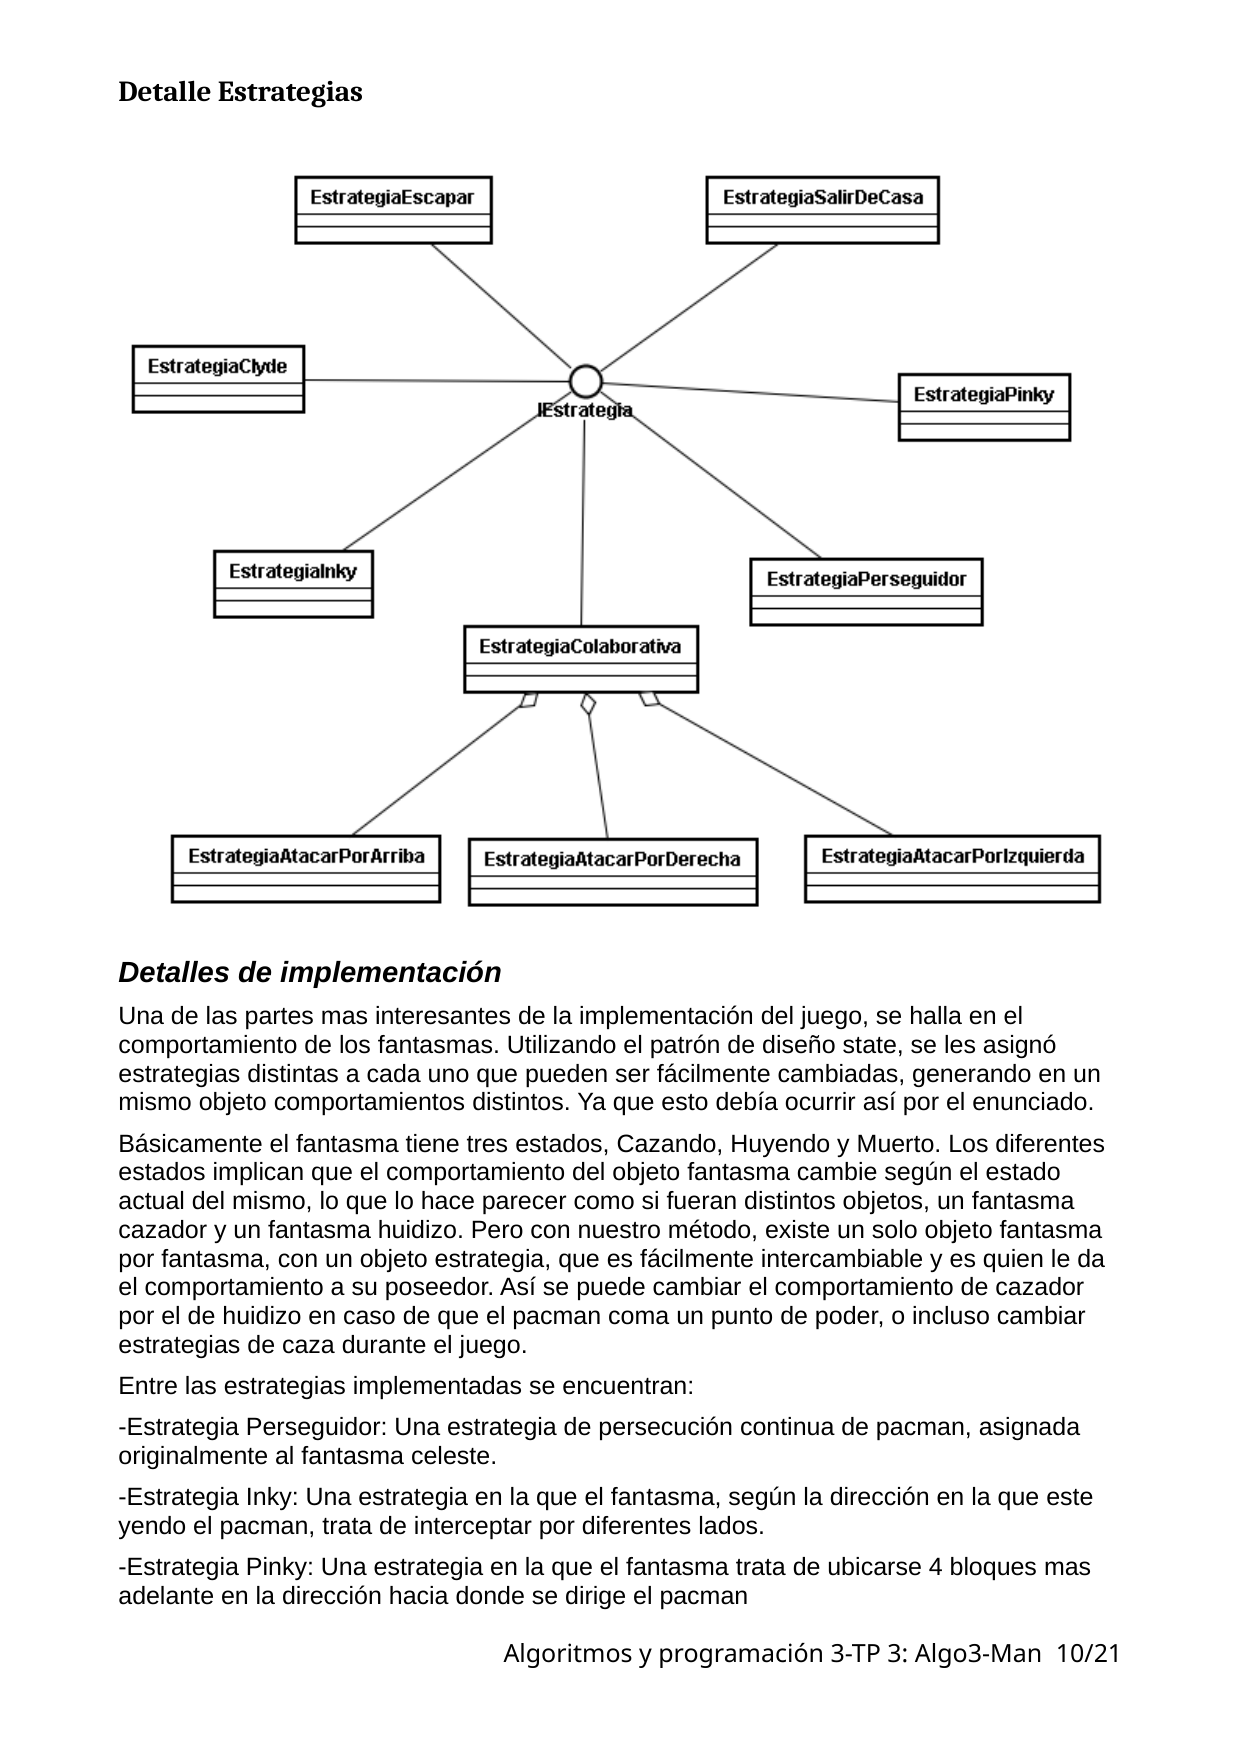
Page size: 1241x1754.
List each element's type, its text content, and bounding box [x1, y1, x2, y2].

text Básicamente el fantasma tiene tres estados, Cazando, Huyendo y Muerto. Los diferentes estados implican que el comportamiento del objeto fantasma cambie según el estado actual del mismo, lo que lo hace parecer como si fueran distintos objetos, un fantasma cazador y un fantasma huidizo. Pero con nuestro método, existe un solo objeto fantasma por fantasma, con un objeto estrategia, que es fácilmente intercambiable y es quien le da el comportamiento a su poseedor. Así se puede cambiar el comportamiento de cazador por el de huidizo en caso de que el pacman coma un punto de poder, o incluso cambiar estrategias de caza durante el juego. [118, 1128, 1122, 1358]
subtitle Detalle Estrategias [118, 75, 1122, 108]
text -Estrategia Pinky: Una estrategia en la que el fantasma trata de ubicarse 4 bloques mas adelante en la dirección hacia donde se dirige el pacman [118, 1552, 1122, 1610]
subtitle Detalles de implementación [118, 955, 1122, 988]
text Entre las estrategias implementadas se encuentran: [118, 1371, 1122, 1400]
picture [118, 162, 1117, 921]
text -Estrategia Inky: Una estrategia en la que el fantasma, según la dirección en la que este yendo el pacman, trata de interceptar por diferentes lados. [118, 1482, 1122, 1540]
text -Estrategia Perseguidor: Una estrategia de persecución continua de pacman, asignada originalmente al fantasma celeste. [118, 1412, 1122, 1470]
text Una de las partes mas interesantes de la implementación del juego, se halla en el comportamiento de los fantasmas. Utilizando el patrón de diseño state, se les asignó estrategias distintas a cada uno que pueden ser fácilmente cambiadas, generando en un mismo objeto comportamientos distintos. Ya que esto debía ocurrir así por el enunciado. [118, 1001, 1122, 1116]
